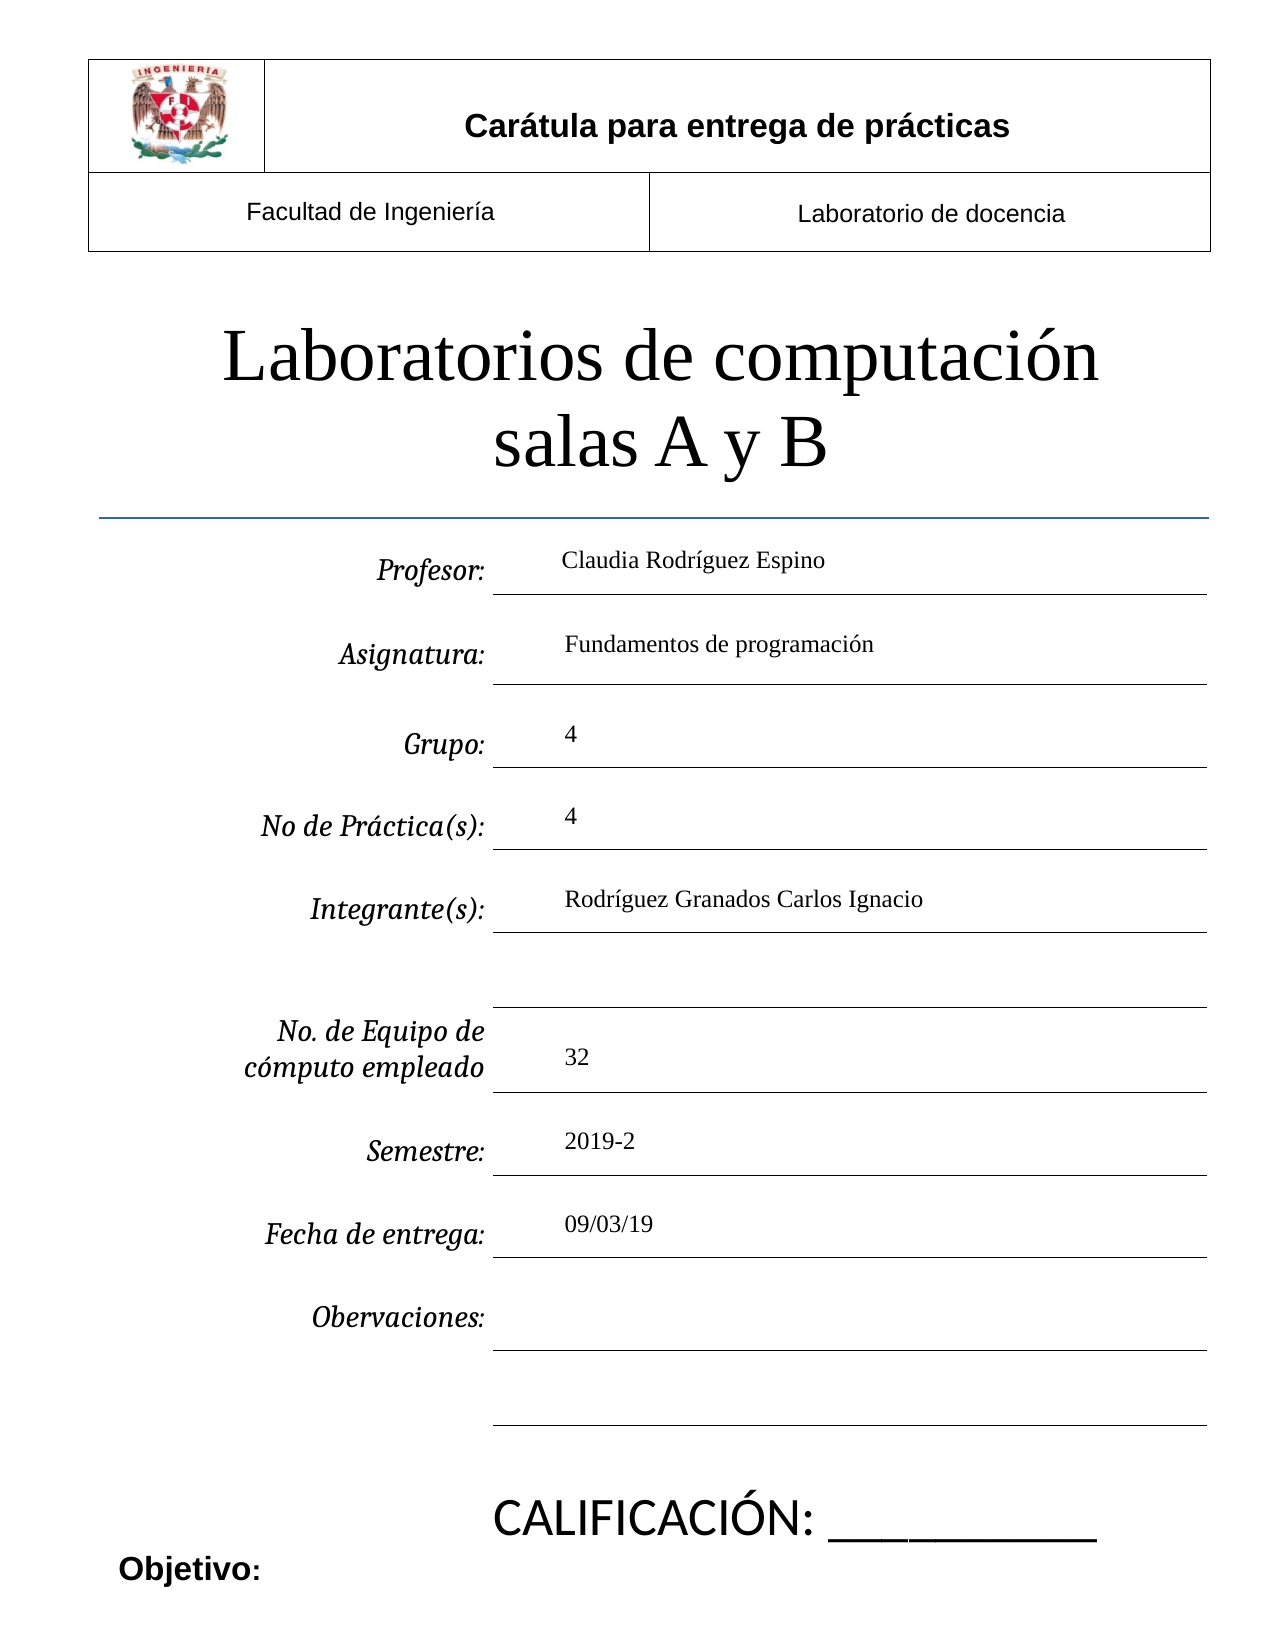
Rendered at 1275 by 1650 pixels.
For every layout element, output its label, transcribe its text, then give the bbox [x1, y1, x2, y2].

table_header [118, 511, 493, 517]
table_cell Fundamentos de programación [493, 595, 1207, 684]
text Objetivo: [118, 1549, 1205, 1588]
table_header Carátula para entrega de prácticas [265, 60, 1210, 172]
table_cell 32 [493, 1008, 1207, 1091]
table_cell Laboratorio de docencia [650, 173, 1210, 251]
text salas A y B [118, 396, 1205, 482]
table_cell No de Práctica(s): [118, 766, 493, 849]
table_cell 2019-2 [493, 1093, 1207, 1174]
table_cell Obervaciones: [118, 1257, 493, 1350]
table_header Claudia Rodríguez Espino [493, 519, 1207, 594]
table_cell [118, 932, 493, 1007]
table_cell [118, 1350, 493, 1425]
table_cell No. de Equipo de cómputo empleado [118, 1007, 493, 1091]
text Laboratorios de computación [118, 310, 1205, 396]
table_cell Facultad de Ingeniería [89, 173, 649, 251]
table_cell Rodríguez Granados Carlos Ignacio [493, 850, 1207, 932]
table_cell [493, 933, 1207, 1007]
table_cell Asignatura: [118, 594, 493, 684]
table_cell 4 [493, 768, 1207, 849]
table_cell Semestre: [118, 1091, 493, 1174]
table_header [89, 60, 264, 172]
table_cell 09/03/19 [493, 1176, 1207, 1257]
table_cell Integrante(s): [118, 849, 493, 932]
text CALIFICACIÓN: __________ [118, 1483, 1205, 1549]
table_header [493, 511, 1207, 517]
table_cell Grupo: [118, 684, 493, 766]
table_cell [493, 1351, 1207, 1425]
table_header Profesor: [118, 519, 493, 594]
table_cell [493, 1258, 1207, 1350]
table_cell Fecha de entrega: [118, 1175, 493, 1257]
table_cell 4 [493, 685, 1207, 766]
